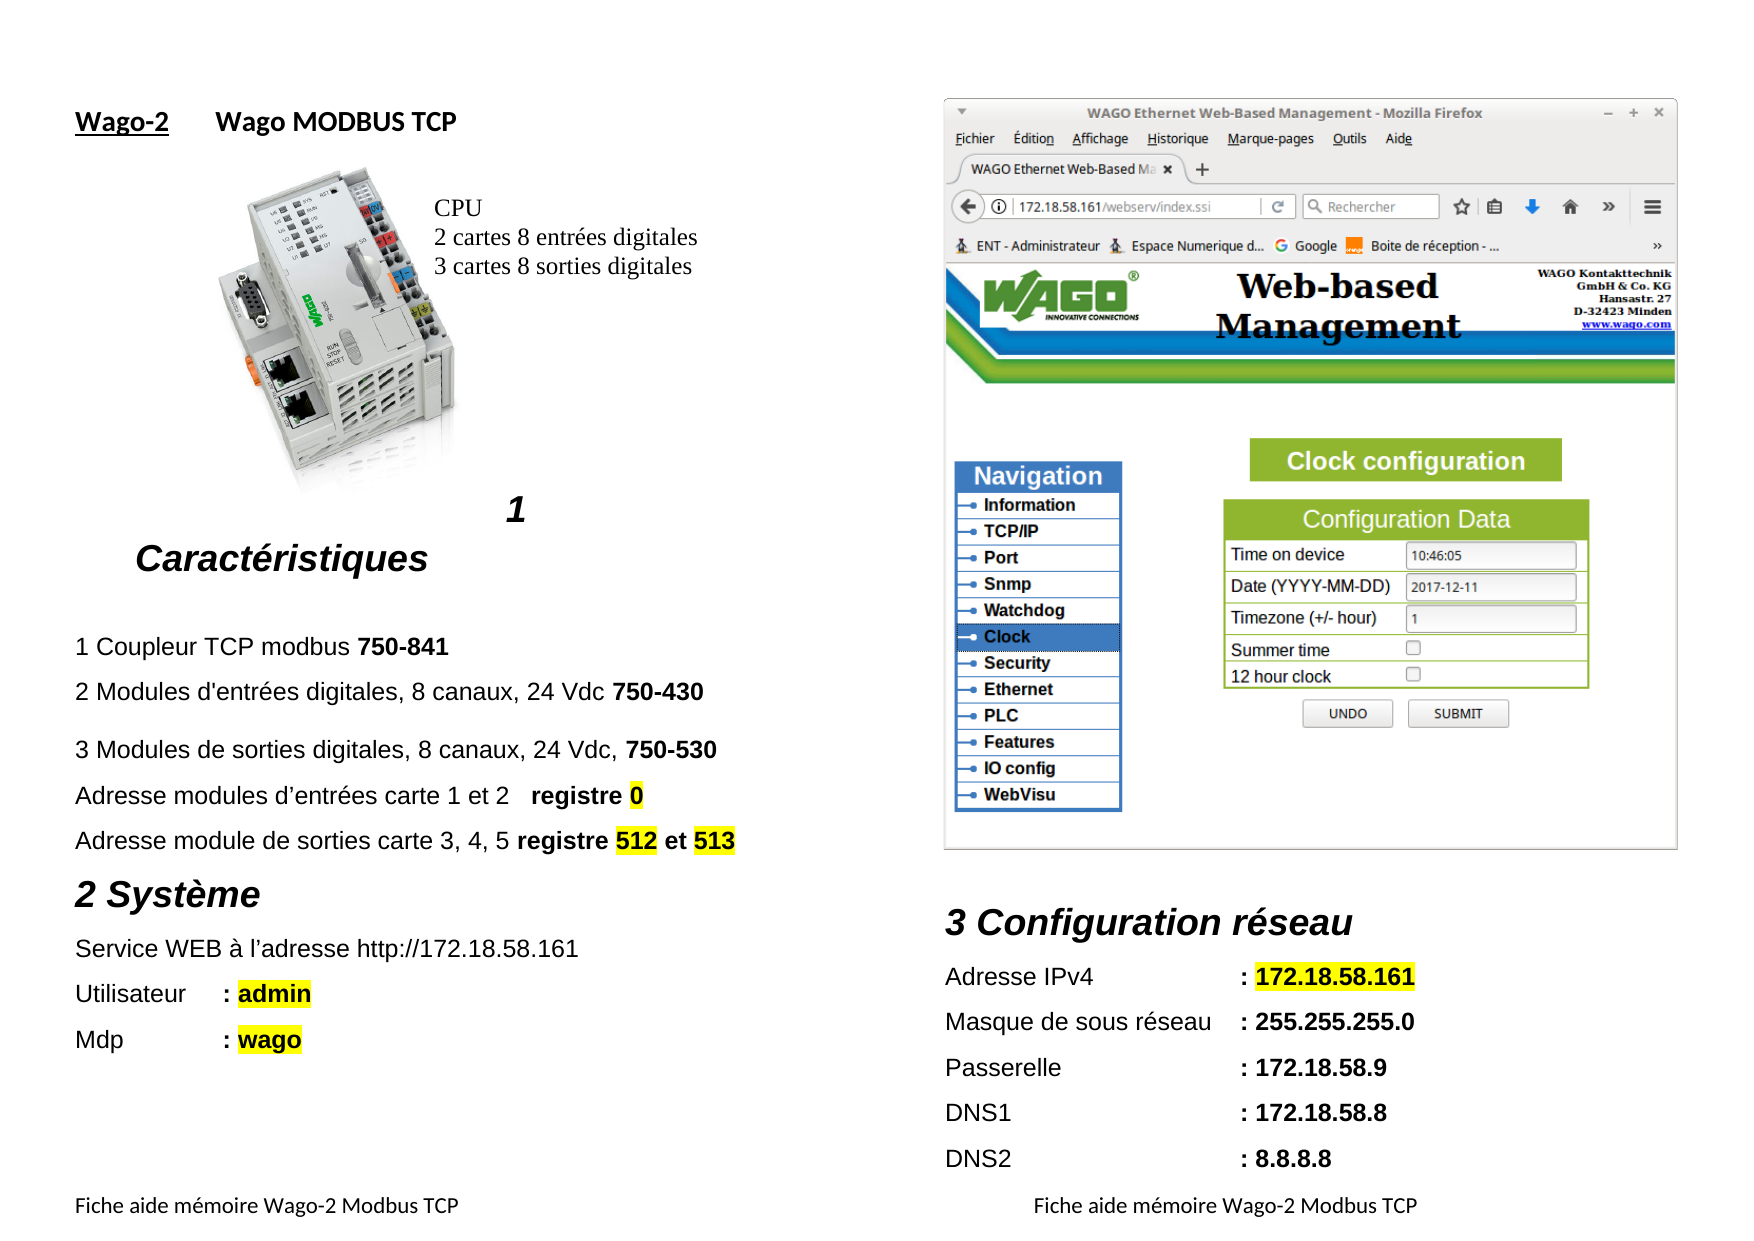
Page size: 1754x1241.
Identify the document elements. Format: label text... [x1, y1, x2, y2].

text Adresse module de sorties carte 3, 4, 5 registre 512 et 513 [75, 826, 809, 855]
text Passerelle : 172.18.58.9 [945, 1053, 1679, 1082]
text 3 Configuration réseau [945, 900, 1679, 943]
text DNS1 : 172.18.58.8 [945, 1098, 1679, 1127]
picture [162, 149, 506, 493]
text DNS2 : 8.8.8.8 [945, 1144, 1679, 1173]
text Masque de sous réseau : 255.255.255.0 [945, 1007, 1679, 1036]
text Adresse modules d’entrées carte 1 et 2 registre 0 [75, 781, 809, 809]
text Mdp : wago [75, 1025, 809, 1054]
picture [943, 98, 1678, 850]
text 1 Coupleur TCP modbus 750-841 [75, 599, 809, 661]
text Adresse IPv4 : 172.18.58.161 [945, 962, 1679, 991]
text Utilisateur : admin [75, 979, 809, 1008]
text 2 Système [75, 872, 809, 915]
text Service WEB à l’adresse http://172.18.58.161 [75, 934, 809, 963]
subtitle 1 Caractéristiques [75, 487, 809, 580]
text Wago-2 Wago MODBUS TCP [75, 103, 809, 139]
text 2 Modules d'entrées digitales, 8 canaux, 24 Vdc 750-430 [75, 677, 809, 706]
subtitle 3 Modules de sorties digitales, 8 canaux, 24 Vdc, 750-530 [75, 735, 809, 764]
